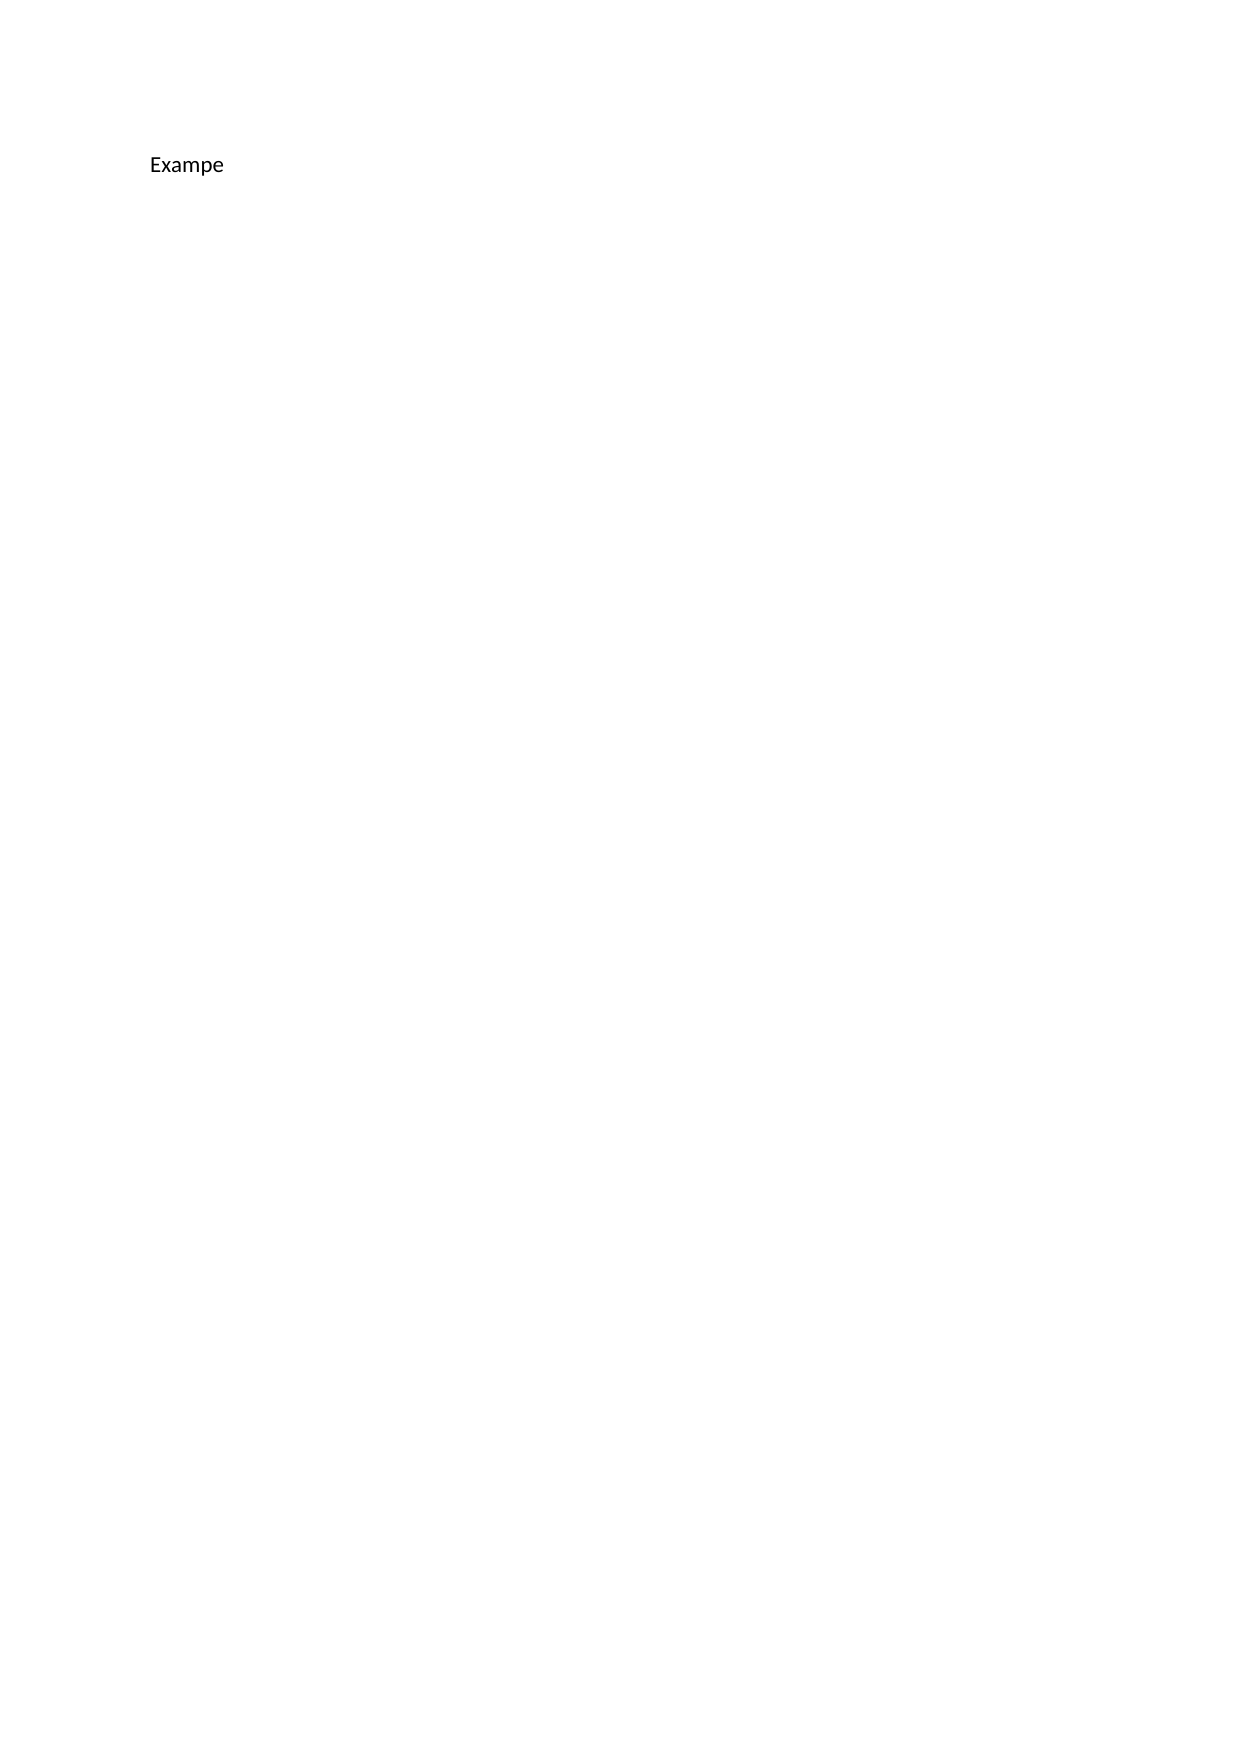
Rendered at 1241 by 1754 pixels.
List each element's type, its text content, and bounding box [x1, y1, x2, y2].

text Exampe [150, 150, 1090, 178]
